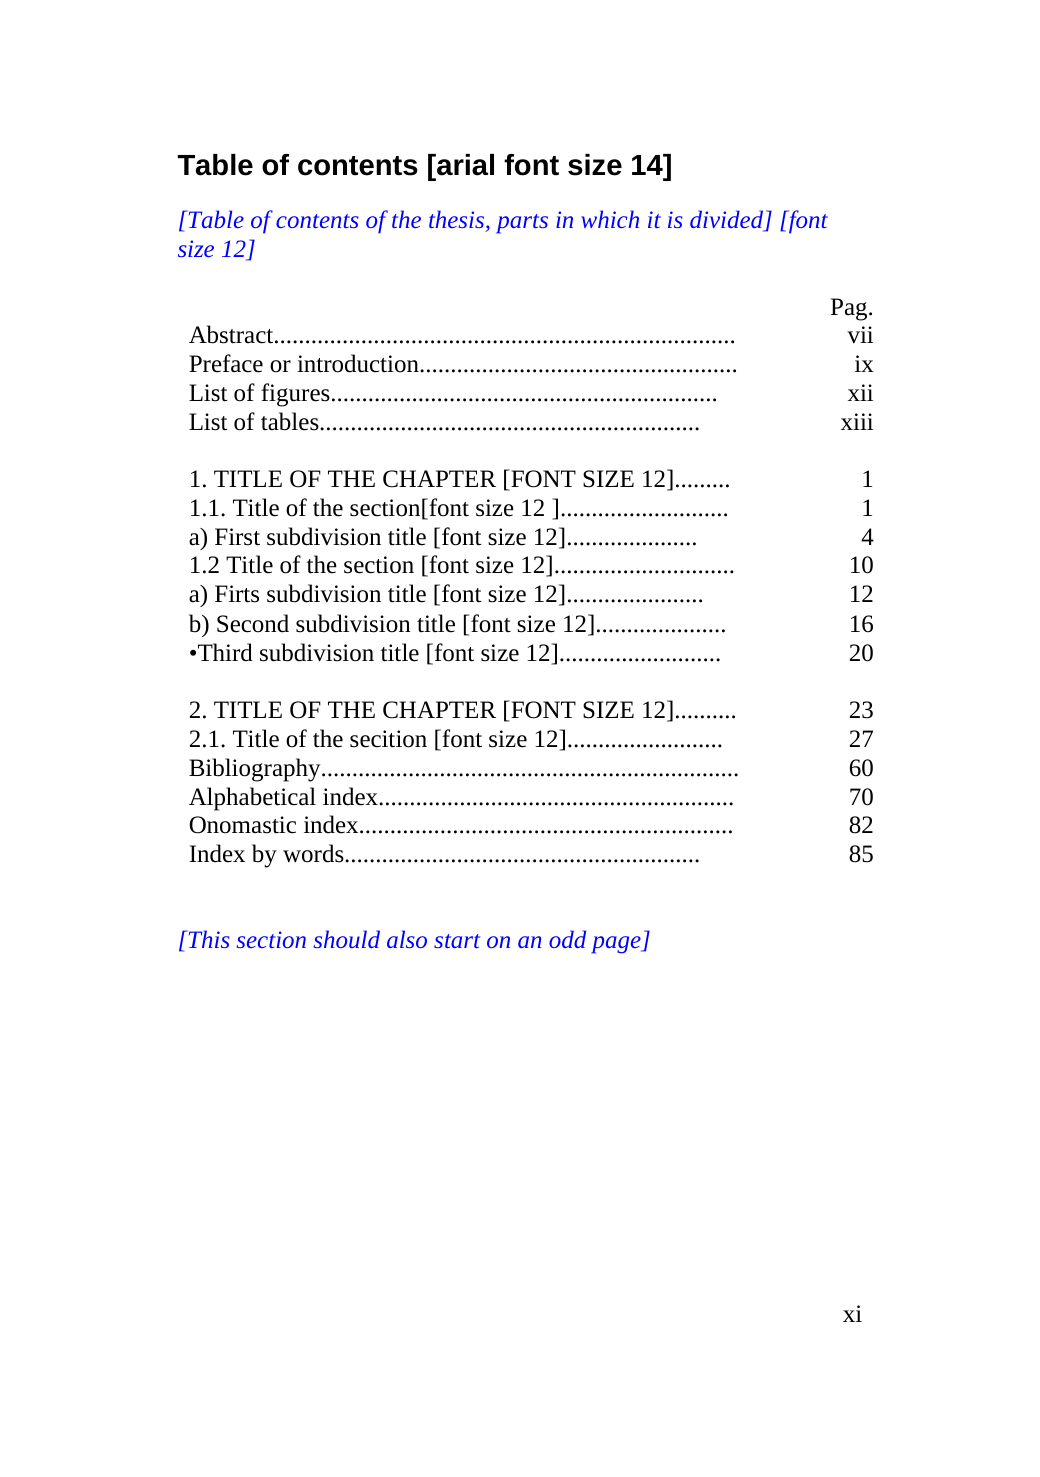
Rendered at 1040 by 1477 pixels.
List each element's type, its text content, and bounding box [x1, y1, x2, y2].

table_cell 16 [751, 609, 885, 638]
table_cell 1.1. Title of the section[font size 12 ]........................... [177, 493, 751, 522]
table_cell b) Second subdivision title [font size 12]..................... [177, 609, 751, 638]
table_cell [751, 435, 885, 464]
table_cell 12 [751, 579, 885, 609]
text [This section should also start on an odd page] [177, 926, 862, 954]
table_cell 1 [751, 493, 885, 522]
table_cell [177, 667, 751, 695]
text Table of contents [arial font size 14] [177, 148, 862, 181]
table_cell Preface or introduction................................................... [177, 349, 751, 378]
table_cell a) First subdivision title [font size 12]..................... [177, 522, 751, 550]
table_cell xii [751, 378, 885, 407]
text [Table of contents of the thesis, parts in which it is divided] [font size 12] [177, 205, 862, 263]
table_cell List of tables............................................................. [177, 407, 751, 435]
table_cell ix [751, 349, 885, 378]
table_cell 82 [751, 810, 885, 839]
table_cell Alphabetical index......................................................... [177, 782, 751, 810]
table_cell 2. TITLE OF THE CHAPTER [FONT SIZE 12].......... [177, 695, 751, 724]
table_cell 10 [751, 550, 885, 579]
table_cell a) Firts subdivision title [font size 12]...................... [177, 579, 751, 609]
table_cell 70 [751, 782, 885, 810]
table_cell 23 [751, 695, 885, 724]
table_cell xiii [751, 407, 885, 435]
table_cell 1 [751, 464, 885, 493]
table_header Pag. [751, 292, 885, 320]
table_cell Abstract.......................................................................... [177, 320, 751, 349]
table_cell •Third subdivision title [font size 12].......................... [177, 638, 751, 667]
table_cell Index by words......................................................... [177, 839, 751, 868]
table_cell 2.1. Title of the secition [font size 12]......................... [177, 724, 751, 753]
table_cell 27 [751, 724, 885, 753]
table_cell Bibliography................................................................... [177, 753, 751, 782]
table_cell vii [751, 320, 885, 349]
table_cell [751, 667, 885, 695]
table_cell 60 [751, 753, 885, 782]
table_header [177, 292, 751, 320]
table_cell 85 [751, 839, 885, 868]
table_cell 1. TITLE OF THE CHAPTER [FONT SIZE 12]......... [177, 464, 751, 493]
table_cell List of figures.............................................................. [177, 378, 751, 407]
table_cell 1.2 Title of the section [font size 12]............................. [177, 550, 751, 579]
table_cell 4 [751, 522, 885, 550]
table_cell 20 [751, 638, 885, 667]
table_cell Onomastic index............................................................ [177, 810, 751, 839]
table_cell [177, 435, 751, 464]
